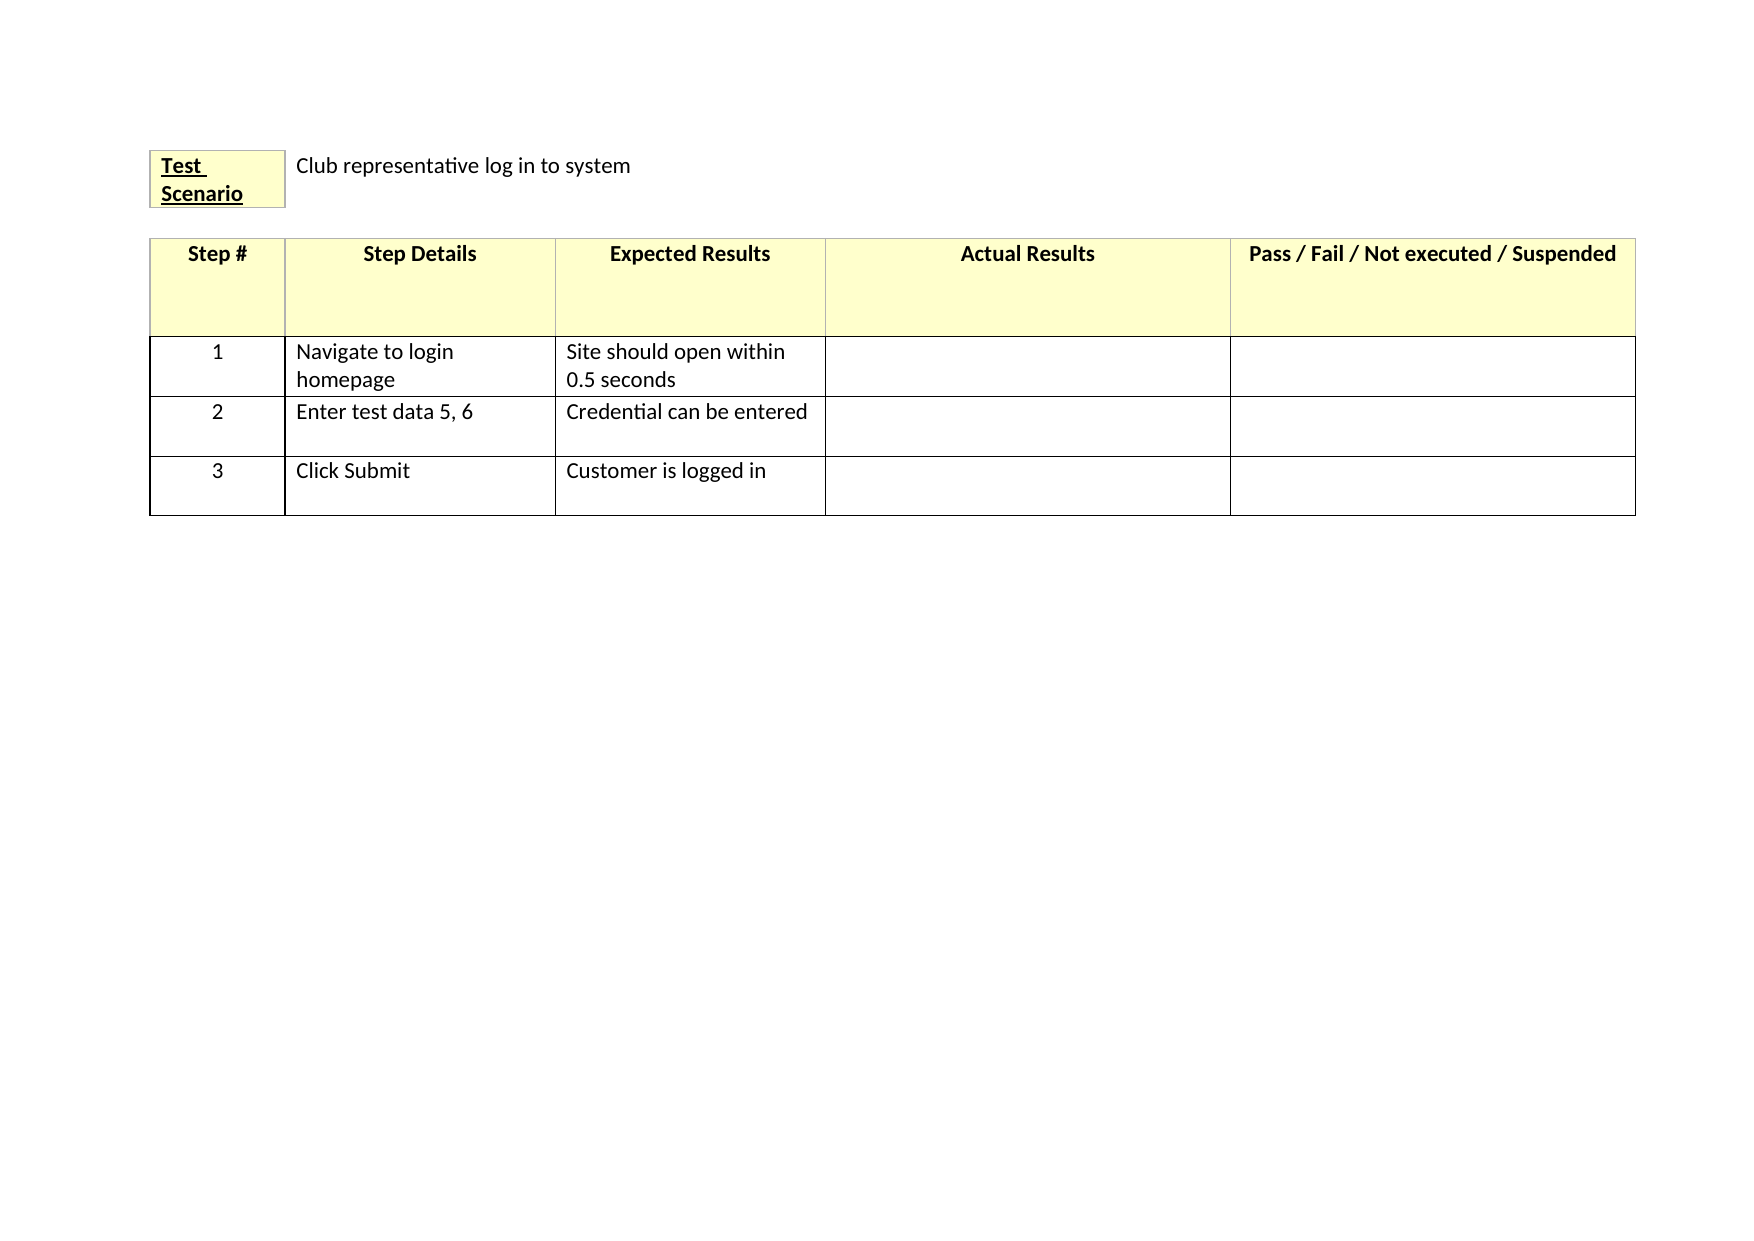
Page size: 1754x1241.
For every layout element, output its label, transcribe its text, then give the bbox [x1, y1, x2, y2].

table_cell Click Submit [286, 457, 555, 515]
table_cell [825, 207, 960, 238]
table_cell [1230, 207, 1365, 238]
table_cell [826, 337, 1230, 396]
table_cell 2 [151, 397, 284, 456]
table_cell 1 [151, 337, 284, 396]
table_cell [555, 207, 690, 238]
table_cell Expected Results [556, 239, 825, 336]
table_cell [826, 397, 1230, 456]
table_cell Navigate to login homepage [286, 337, 555, 396]
table_cell Enter test data 5, 6 [286, 397, 555, 456]
table_header [1501, 150, 1636, 207]
table_cell [1365, 207, 1501, 238]
table_cell [1231, 397, 1635, 456]
table_cell Credential can be entered [556, 397, 825, 456]
table_cell [1501, 207, 1636, 238]
table_cell Actual Results [826, 239, 1230, 336]
table_cell 3 [151, 457, 284, 515]
table_cell [1095, 207, 1230, 238]
table_cell [150, 208, 285, 238]
table_header [1095, 150, 1230, 207]
table_cell Step Details [286, 239, 555, 336]
table_cell Step # [151, 239, 284, 336]
table_header [1230, 150, 1365, 207]
table_header Club representative log in to system [286, 150, 1095, 207]
table_header [1365, 150, 1501, 207]
table_cell [826, 457, 1230, 515]
table_cell [1231, 457, 1635, 515]
table_cell Site should open within 0.5 seconds [556, 337, 825, 396]
table_cell Customer is logged in [556, 457, 825, 515]
table_cell [285, 207, 420, 238]
table_cell [1231, 337, 1635, 396]
table_header Test Scenario [151, 151, 284, 207]
table_cell [690, 207, 825, 238]
table_cell [420, 207, 555, 238]
table_cell [960, 207, 1095, 238]
table_cell Pass / Fail / Not executed / Suspended [1231, 239, 1635, 336]
